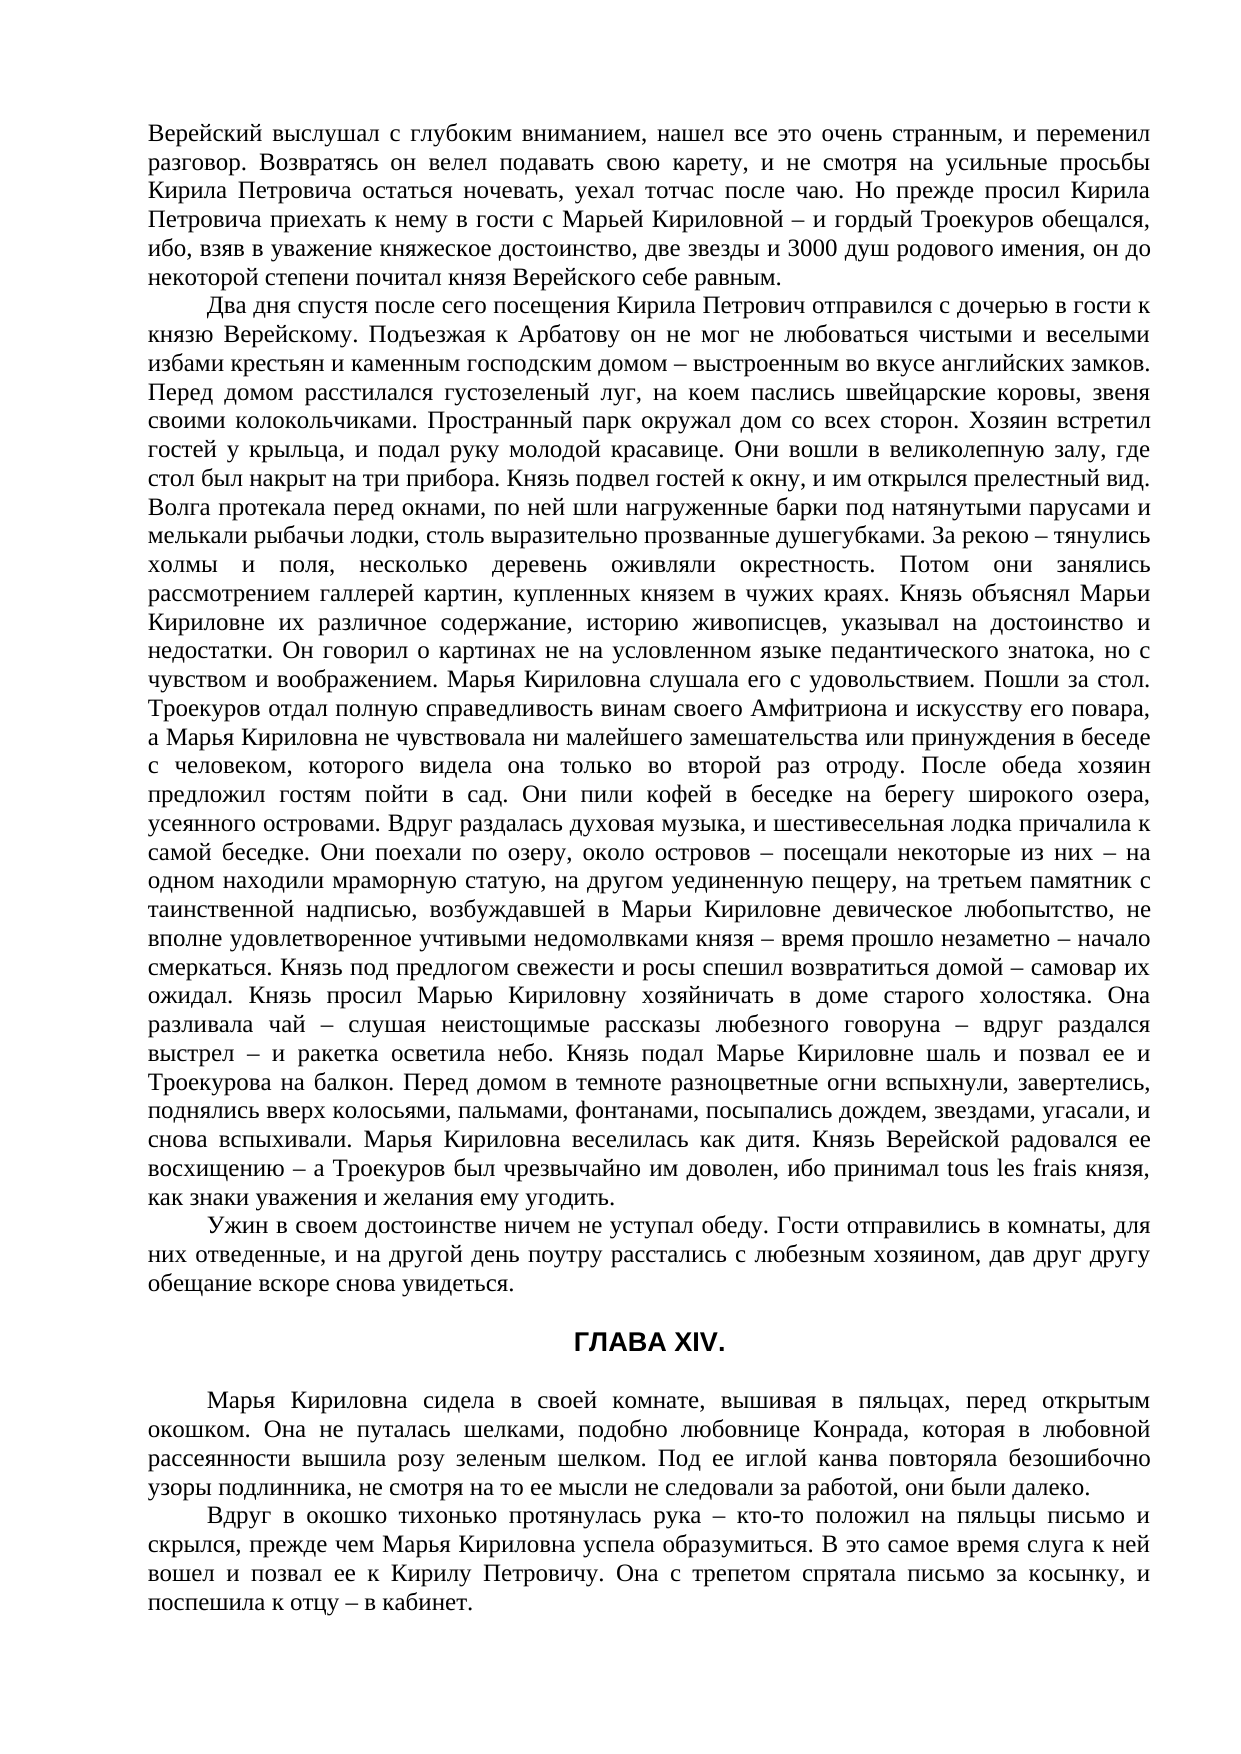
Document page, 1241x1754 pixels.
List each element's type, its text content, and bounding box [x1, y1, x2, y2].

text Верейский выслушал с глубоким вниманием, нашел все это очень странным, и переменил разговор. Возвратясь он велел подавать свою карету, и не смотря на усильные просьбы Кирила Петровича остаться ночевать, уехал тотчас после чаю. Но прежде просил Кирила Петровича приехать к нему в гости с Марьей Кириловной – и гордый Троекуров обещался, ибо, взяв в уважение княжеское достоинство, две звезды и 3000 душ родового имения, он до некоторой степени почитал князя Верейского себе равным. [148, 118, 1152, 291]
text Ужин в своем достоинстве ничем не уступал обеду. Гости отправились в комнаты, для них отведенные, и на другой день поутру расстались с любезным хозяином, дав друг другу обещание вскоре снова увидеться. [148, 1211, 1152, 1297]
text Два дня спустя после сего посещения Кирила Петрович отправился с дочерью в гости к князю Верейскому. Подъезжая к Арбатову он не мог не любоваться чистыми и веселыми избами крестьян и каменным господским домом – выстроенным во вкусе английских замков. Перед домом расстилался густозеленый луг, на коем паслись швейцарские коровы, звеня своими колокольчиками. Пространный парк окружал дом со всех сторон. Хозяин встретил гостей у крыльца, и подал руку молодой красавице. Они вошли в великолепную залу, где стол был накрыт на три прибора. Князь подвел гостей к окну, и им открылся прелестный вид. Волга протекала перед окнами, по ней шли нагруженные барки под натянутыми парусами и мелькали рыбачьи лодки, столь выразительно прозванные душегубками. За рекою – тянулись холмы и поля, несколько деревень оживляли окрестность. Потом они занялись рассмотрением галлерей картин, купленных князем в чужих краях. Князь объяснял Марьи Кириловне их различное содержание, историю живописцев, указывал на достоинство и недостатки. Он говорил о картинах не на условленном языке педантического знатока, но с чувством и воображением. Марья Кириловна слушала его с удовольствием. Пошли за стол. Троекуров отдал полную справедливость винам своего Амфитриона и искусству его повара, а Марья Кириловна не чувствовала ни малейшего замешательства или принуждения в беседе с человеком, которого видела она только во второй раз отроду. После обеда хозяин предложил гостям пойти в сад. Они пили кофей в беседке на берегу широкого озера, усеянного островами. Вдруг раздалась духовая музыка, и шестивесельная лодка причалила к самой беседке. Они поехали по озеру, около островов – посещали некоторые из них – на одном находили мраморную статую, на другом уединенную пещеру, на третьем памятник с таинственной надписью, возбуждавшей в Марьи Кириловне девическое любопытство, не вполне удовлетворенное учтивыми недомолвками князя – время прошло незаметно – начало смеркаться. Князь под предлогом свежести и росы спешил возвратиться домой – самовар их ожидал. Князь просил Марью Кириловну хозяйничать в доме старого холостяка. Она разливала чай – слушая неистощимые рассказы любезного говоруна – вдруг раздался выстрел – и ракетка осветила небо. Князь подал Марье Кириловне шаль и позвал ее и Троекурова на балкон. Перед домом в темноте разноцветные огни вспыхнули, завертелись, поднялись вверх колосьями, пальмами, фонтанами, посыпались дождем, звездами, угасали, и снова вспыхивали. Марья Кириловна веселилась как дитя. Князь Верейской радовался ее восхищению – а Троекуров был чрезвычайно им доволен, ибо принимал tous les frais князя, как знаки уважения и желания ему угодить. [148, 291, 1152, 1211]
text Вдруг в окошко тихонько протянулась рука – кто-то положил на пяльцы письмо и скрылся, прежде чем Марья Кириловна успела образумиться. В это самое время слуга к ней вошел и позвал ее к Кирилу Петровичу. Она с трепетом спрятала письмо за косынку, и поспешила к отцу – в кабинет. [148, 1501, 1152, 1616]
subtitle ГЛАВА XIV. [148, 1326, 1152, 1357]
text Марья Кириловна сидела в своей комнате, вышивая в пяльцах, перед открытым окошком. Она не путалась шелками, подобно любовнице Конрада, которая в любовной рассеянности вышила розу зеленым шелком. Под ее иглой канва повторяла безошибочно узоры подлинника, не смотря на то ее мысли не следовали за работой, они были далеко. [148, 1386, 1152, 1501]
